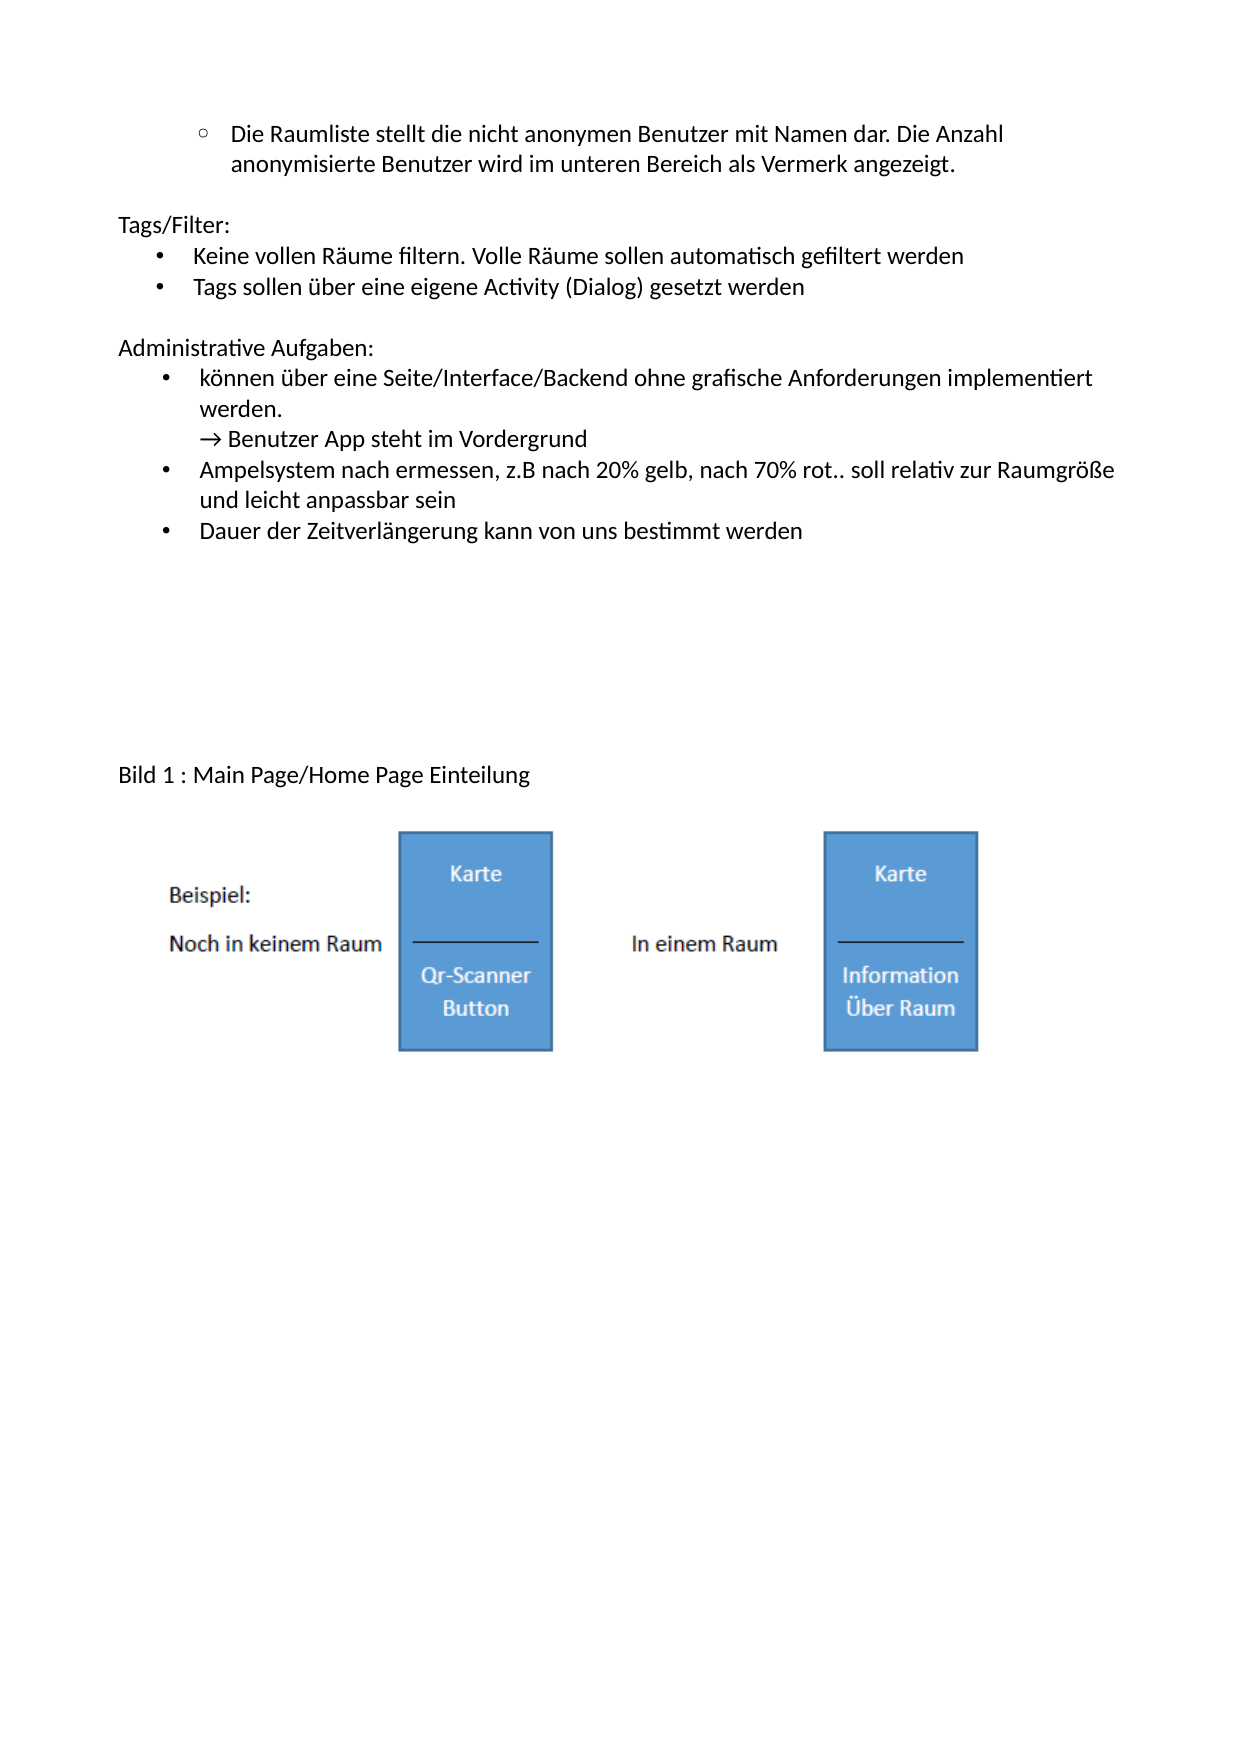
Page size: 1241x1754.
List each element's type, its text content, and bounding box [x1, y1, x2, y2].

list Keine vollen Räume filtern. Volle Räume sollen automatisch gefiltert werden [156, 240, 1122, 271]
text Tags/Filter: [118, 210, 1122, 240]
list Ampelsystem nach ermessen, z.B nach 20% gelb, nach 70% rot.. soll relativ zur Raumgröße und leicht anpassbar sein [162, 454, 1122, 515]
list Dauer der Zeitverlängerung kann von uns bestimmt werden [162, 515, 1122, 545]
text Bild 1 : Main Page/Home Page Einteilung [118, 759, 1122, 789]
text Administrative Aufgaben: [118, 332, 1122, 362]
list können über eine Seite/Interface/Backend ohne grafische Anforderungen implementiert werden. [162, 362, 1122, 423]
list Die Raumliste stellt die nicht anonymen Benutzer mit Namen dar. Die Anzahl anonymisierte Benutzer wird im unteren Bereich als Vermerk angezeigt. [193, 118, 1122, 179]
list → Benutzer App steht im Vordergrund [162, 423, 1122, 454]
list Tags sollen über eine eigene Activity (Dialog) gesetzt werden [156, 271, 1122, 301]
picture [118, 820, 1123, 1069]
